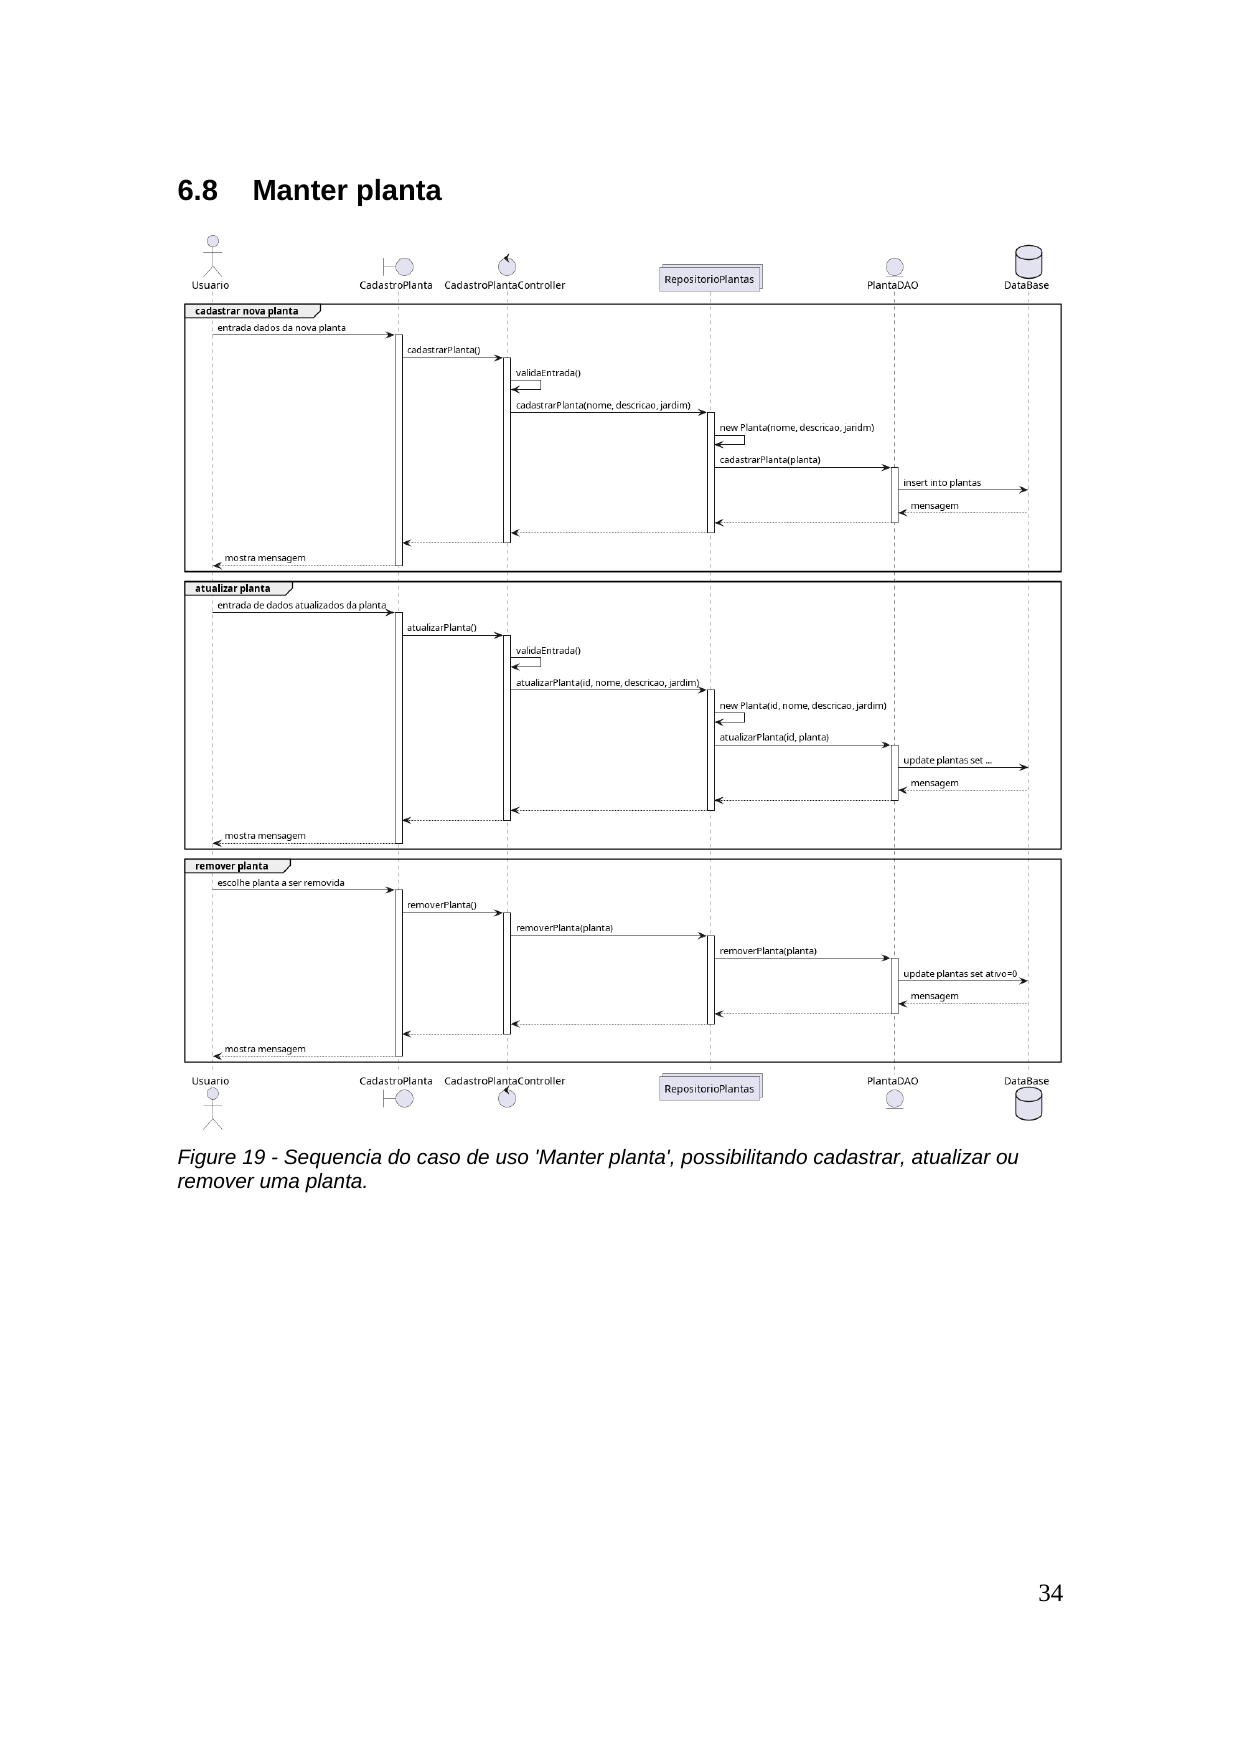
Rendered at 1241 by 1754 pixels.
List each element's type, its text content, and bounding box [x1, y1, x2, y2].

text Figure 19 - Sequencia do caso de uso 'Manter planta', possibilitando cadastrar, atualizar ou remover uma planta. [177, 1133, 1063, 1193]
picture [177, 231, 1063, 1133]
subtitle Manter planta [177, 173, 1063, 206]
